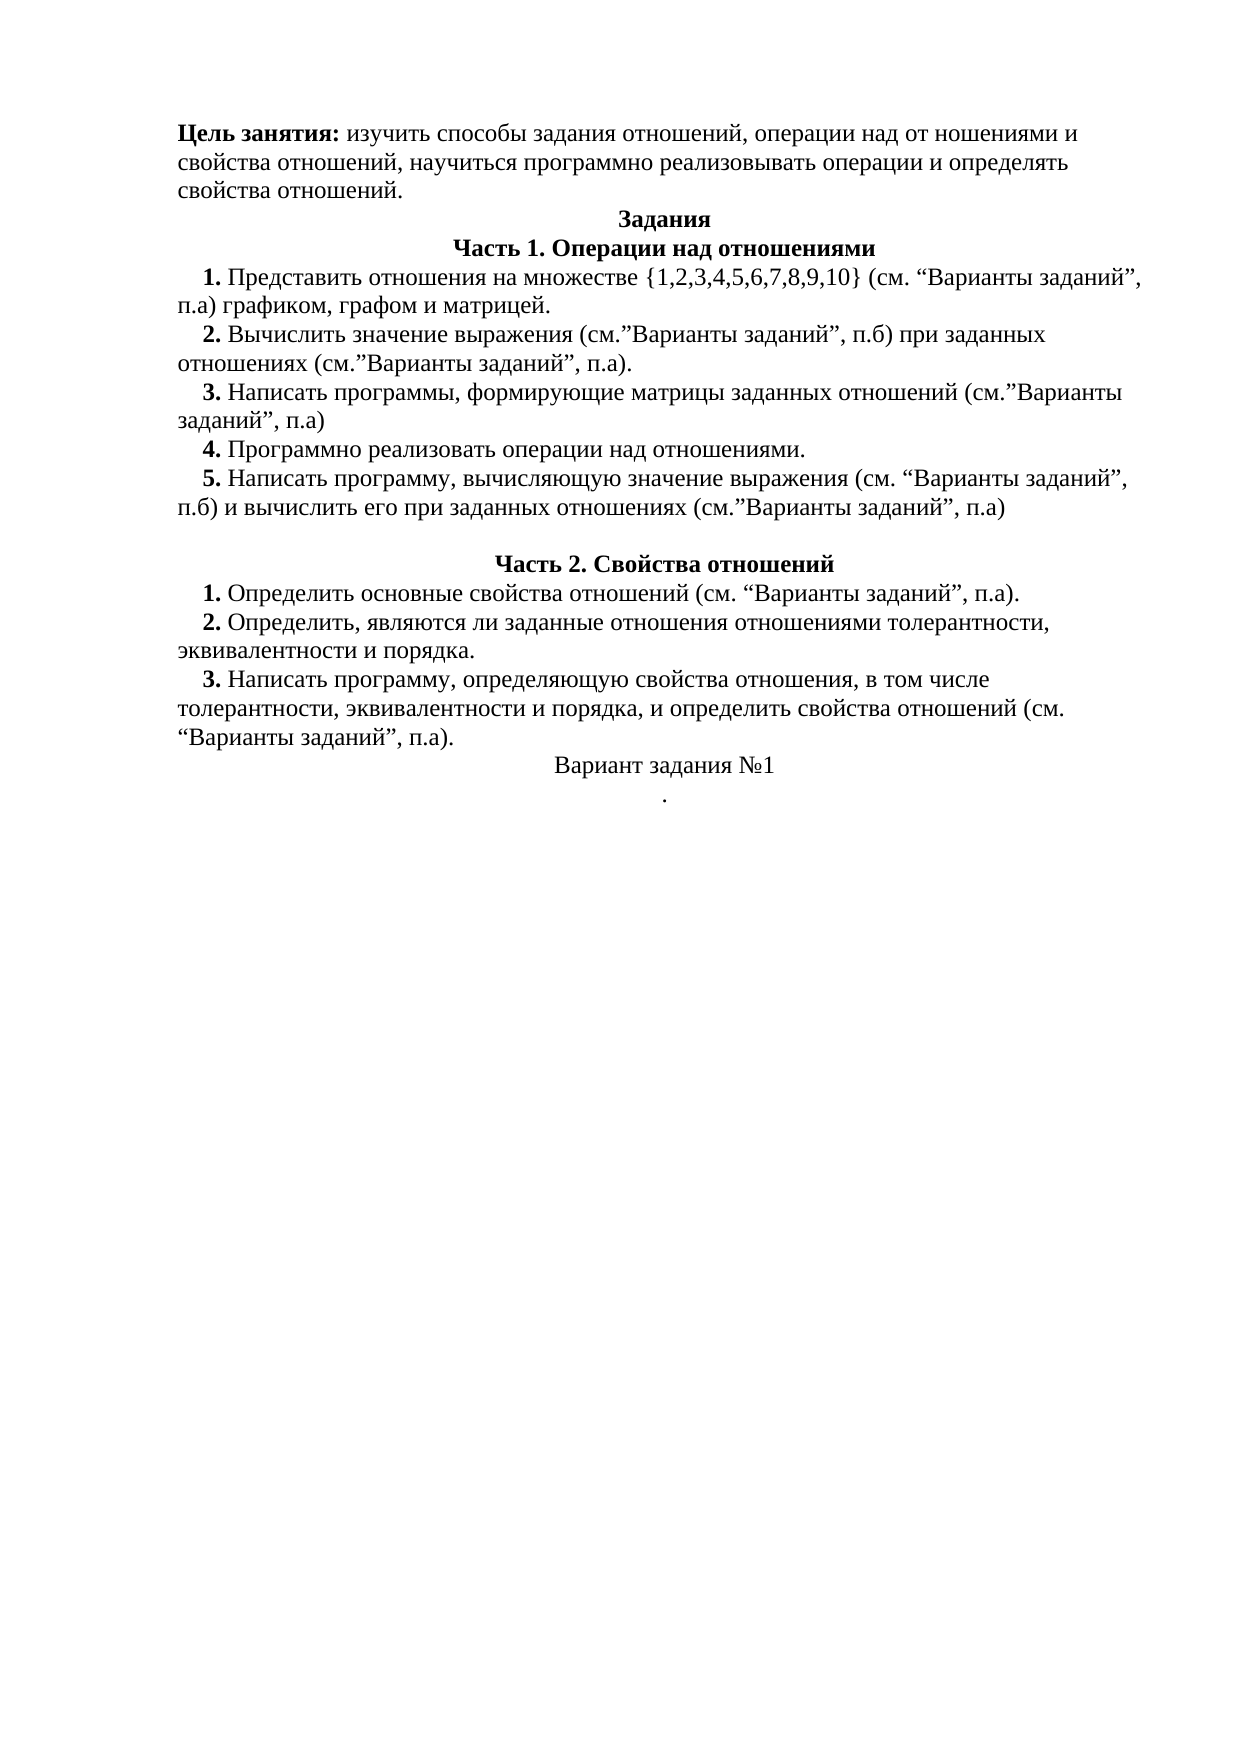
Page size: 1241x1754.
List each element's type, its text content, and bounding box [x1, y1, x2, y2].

text Вариант задания №1 [177, 751, 1152, 779]
text 3. Написать программу, определяющую свойства отношения, в том числе толерантности, эквивалентности и порядка, и определить свойства отношений (см. “Варианты заданий”, п.а). [177, 664, 1152, 751]
text 3. Написать программы, формирующие матрицы заданных отношений (см.”Варианты заданий”, п.а) [177, 377, 1152, 434]
text . [177, 779, 1152, 808]
text 1. Представить отношения на множестве {1,2,3,4,5,6,7,8,9,10} (см. “Варианты заданий”, п.а) графиком, графом и матрицей. [177, 262, 1152, 319]
text 2. Вычислить значение выражения (см.”Варианты заданий”, п.б) при заданных отношениях (см.”Варианты заданий”, п.а). [177, 319, 1152, 377]
text Часть 2. Свойства отношений [177, 549, 1152, 578]
text Цель занятия: изучить способы задания отношений, операции над от ношениями и свойства отношений, научиться программно реализовывать операции и определять свойства отношений. [177, 118, 1152, 204]
text Часть 1. Операции над отношениями [177, 233, 1152, 262]
text Задания [177, 204, 1152, 233]
text 4. Программно реализовать операции над отношениями. [177, 434, 1152, 463]
text 5. Написать программу, вычисляющую значение выражения (см. “Варианты заданий”, п.б) и вычислить его при заданных отношениях (см.”Варианты заданий”, п.а) [177, 463, 1152, 521]
text 1. Определить основные свойства отношений (см. “Варианты заданий”, п.а). [177, 578, 1152, 607]
text 2. Определить, являются ли заданные отношения отношениями толерантности, эквивалентности и порядка. [177, 607, 1152, 664]
